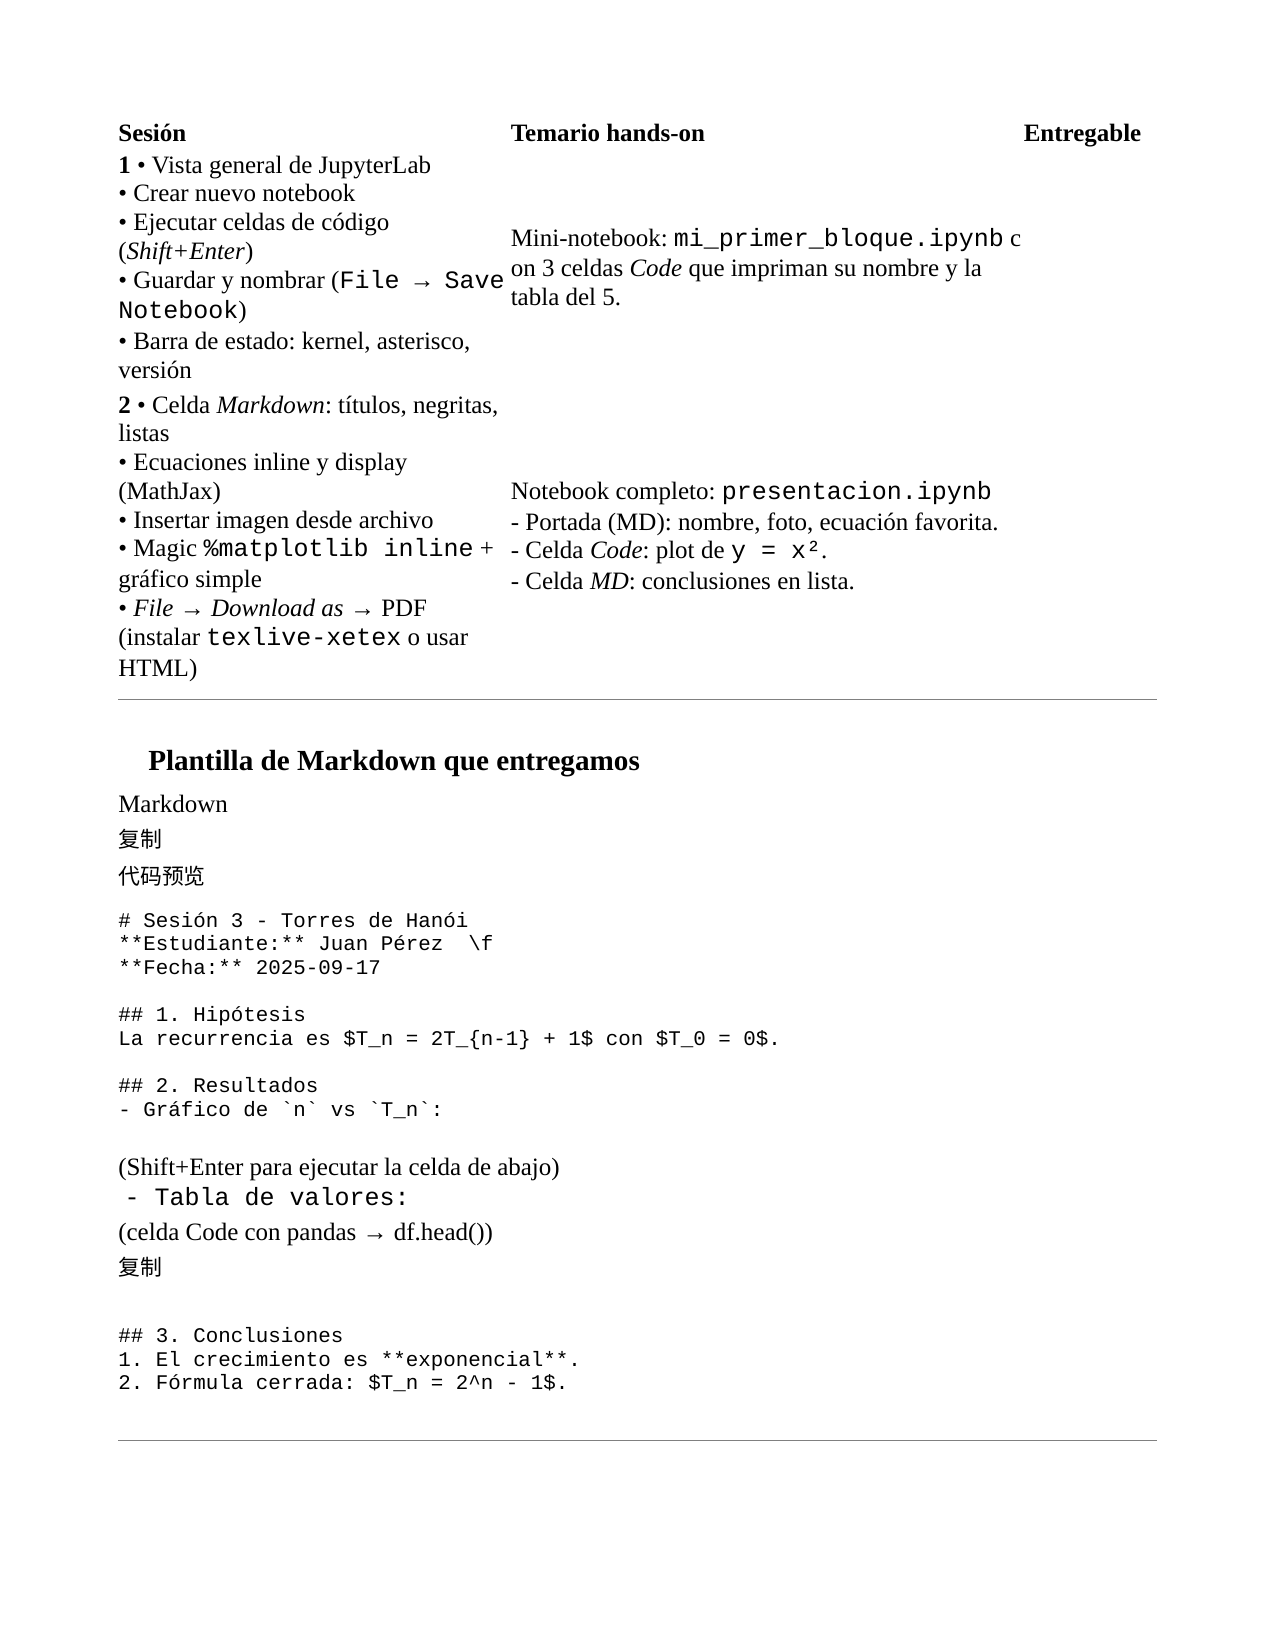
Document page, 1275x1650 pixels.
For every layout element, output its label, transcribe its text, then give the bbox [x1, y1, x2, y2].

text ## 3. Conclusiones [118, 1325, 1157, 1349]
table_cell [1024, 147, 1157, 387]
table_cell 1 • Vista general de JupyterLab • Crear nuevo notebook • Ejecutar celdas de código (Shift+Enter) • Guardar y nombrar (File → Save Notebook) • Barra de estado: kernel, asterisco, versión [118, 147, 511, 387]
table_header Sesión [118, 118, 511, 147]
text (celda Code con pandas → df.head()) [118, 1217, 1157, 1246]
text 代码预览 [118, 859, 1157, 890]
table_header Entregable [1024, 118, 1157, 147]
table_cell Notebook completo: presentacion.ipynb - Portada (MD): nombre, foto, ecuación favorita. - Celda Code: plot de y = x². - Celda MD: conclusiones en lista. [511, 387, 1023, 684]
text **Estudiante:** Juan Pérez \f [118, 933, 1157, 957]
text 复制 [118, 1250, 1157, 1282]
text # Sesión 3 - Torres de Hanói [118, 909, 1157, 933]
text 1. El crecimiento es **exponencial**. [118, 1349, 1157, 1372]
text ## 1. Hipótesis [118, 1004, 1157, 1028]
text **Fecha:** 2025-09-17 [118, 957, 1157, 981]
text Markdown [118, 789, 1157, 818]
table_cell [1024, 387, 1157, 684]
table_cell Mini-notebook: mi_primer_bloque.ipynb con 3 celdas Code que impriman su nombre y la tabla del 5. [511, 147, 1023, 387]
text - Gráfico de `n` vs `T_n`: [118, 1099, 1157, 1122]
text 2. Fórmula cerrada: $T_n = 2^n - 1$. [118, 1372, 1157, 1396]
text La recurrencia es $T_n = 2T_{n-1} + 1$ con $T_0 = 0$. [118, 1028, 1157, 1051]
text ## 2. Resultados [118, 1075, 1157, 1099]
table_header Temario hands-on [511, 118, 1023, 147]
subtitle ✅ Plantilla de Markdown que entregamos [118, 743, 1157, 777]
text (Shift+Enter para ejecutar la celda de abajo) [118, 1152, 1157, 1181]
text - Tabla de valores: [124, 1185, 1151, 1213]
table_cell 2 • Celda Markdown: títulos, negritas, listas • Ecuaciones inline y display (MathJax) • Insertar imagen desde archivo • Magic %matplotlib inline + gráfico simple • File → Download as → PDF (instalar texlive-xetex o usar HTML) [118, 387, 511, 684]
text 复制 [118, 822, 1157, 854]
